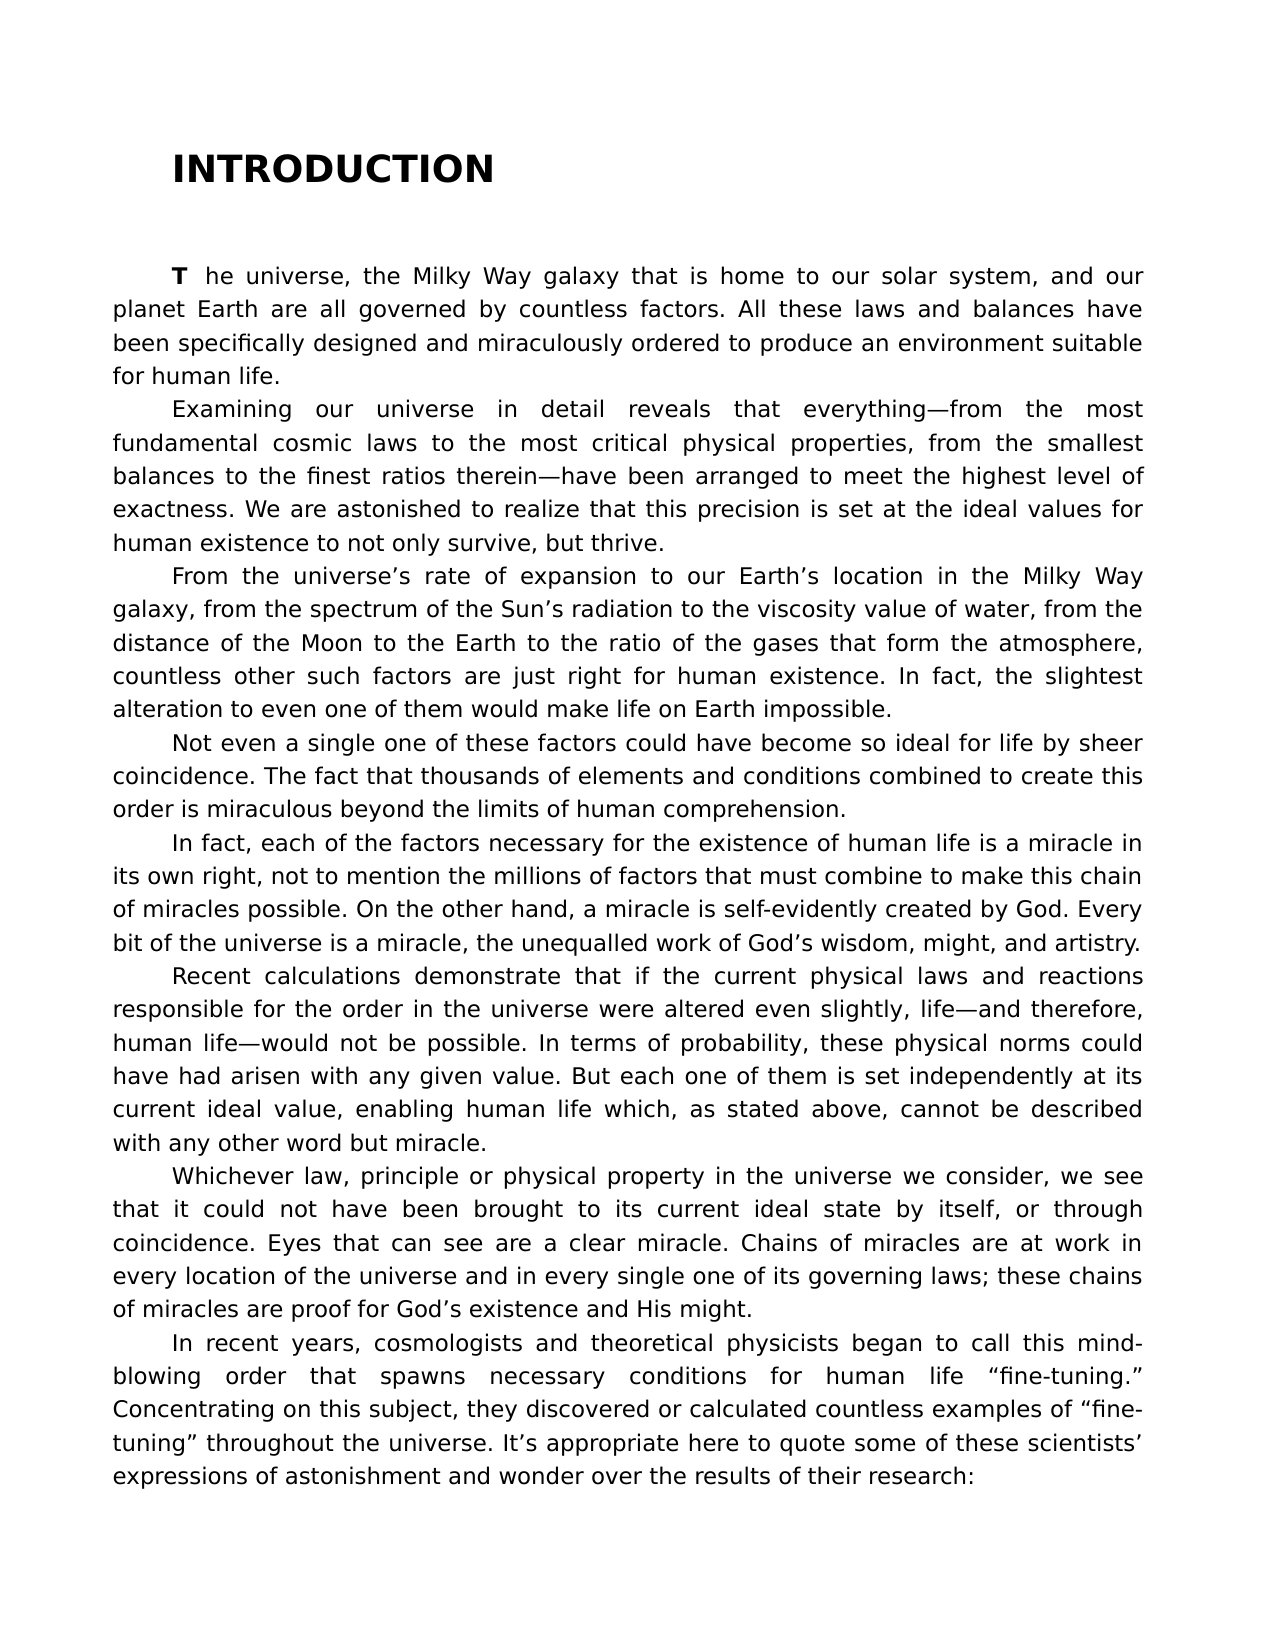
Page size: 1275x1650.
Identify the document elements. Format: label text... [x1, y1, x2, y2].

text Examining our universe in detail reveals that everything—from the most fundamental cosmic laws to the most critical physical properties, from the smallest balances to the finest ratios therein—have been arranged to meet the highest level of exactness. We are astonished to realize that this precision is set at the ideal values for human existence to not only survive, but thrive. [112, 391, 1145, 558]
text From the universe’s rate of expansion to our Earth’s location in the Milky Way galaxy, from the spectrum of the Sun’s radiation to the viscosity value of water, from the distance of the Moon to the Earth to the ratio of the gases that form the atmosphere, countless other such factors are just right for human existence. In fact, the slightest alteration to even one of them would make life on Earth impossible. [112, 558, 1145, 724]
text Not even a single one of these factors could have become so ideal for life by sheer coincidence. The fact that thousands of elements and conditions combined to create this order is miraculous beyond the limits of human comprehension. [112, 724, 1145, 824]
text The universe, the Milky Way galaxy that is home to our solar system, and our planet Earth are all governed by countless factors. All these laws and balances have been specifically designed and miraculously ordered to produce an environment suitable for human life. [112, 258, 1145, 391]
text In recent years, cosmologists and theoretical physicists began to call this mind-blowing order that spawns necessary conditions for human life “fine-tuning.” Concentrating on this subject, they discovered or calculated countless examples of “fine-tuning” throughout the universe. It’s appropriate here to quote some of these scientists’ expressions of astonishment and wonder over the results of their research: [112, 1324, 1145, 1491]
text In fact, each of the factors necessary for the existence of human life is a miracle in its own right, not to mention the millions of factors that must combine to make this chain of miracles possible. On the other hand, a miracle is self-evidently created by God. Every bit of the universe is a miracle, the unequalled work of God’s wisdom, might, and artistry. [112, 824, 1145, 958]
subtitle INTRODUCTION [112, 148, 1145, 191]
text Recent calculations demonstrate that if the current physical laws and reactions responsible for the order in the universe were altered even slightly, life—and therefore, human life—would not be possible. In terms of probability, these physical norms could have had arisen with any given value. But each one of them is set independently at its current ideal value, enabling human life which, as stated above, cannot be described with any other word but miracle. [112, 958, 1145, 1158]
text Whichever law, principle or physical property in the universe we consider, we see that it could not have been brought to its current ideal state by itself, or through coincidence. Eyes that can see are a clear miracle. Chains of miracles are at work in every location of the universe and in every single one of its governing laws; these chains of miracles are proof for God’s existence and His might. [112, 1158, 1145, 1324]
